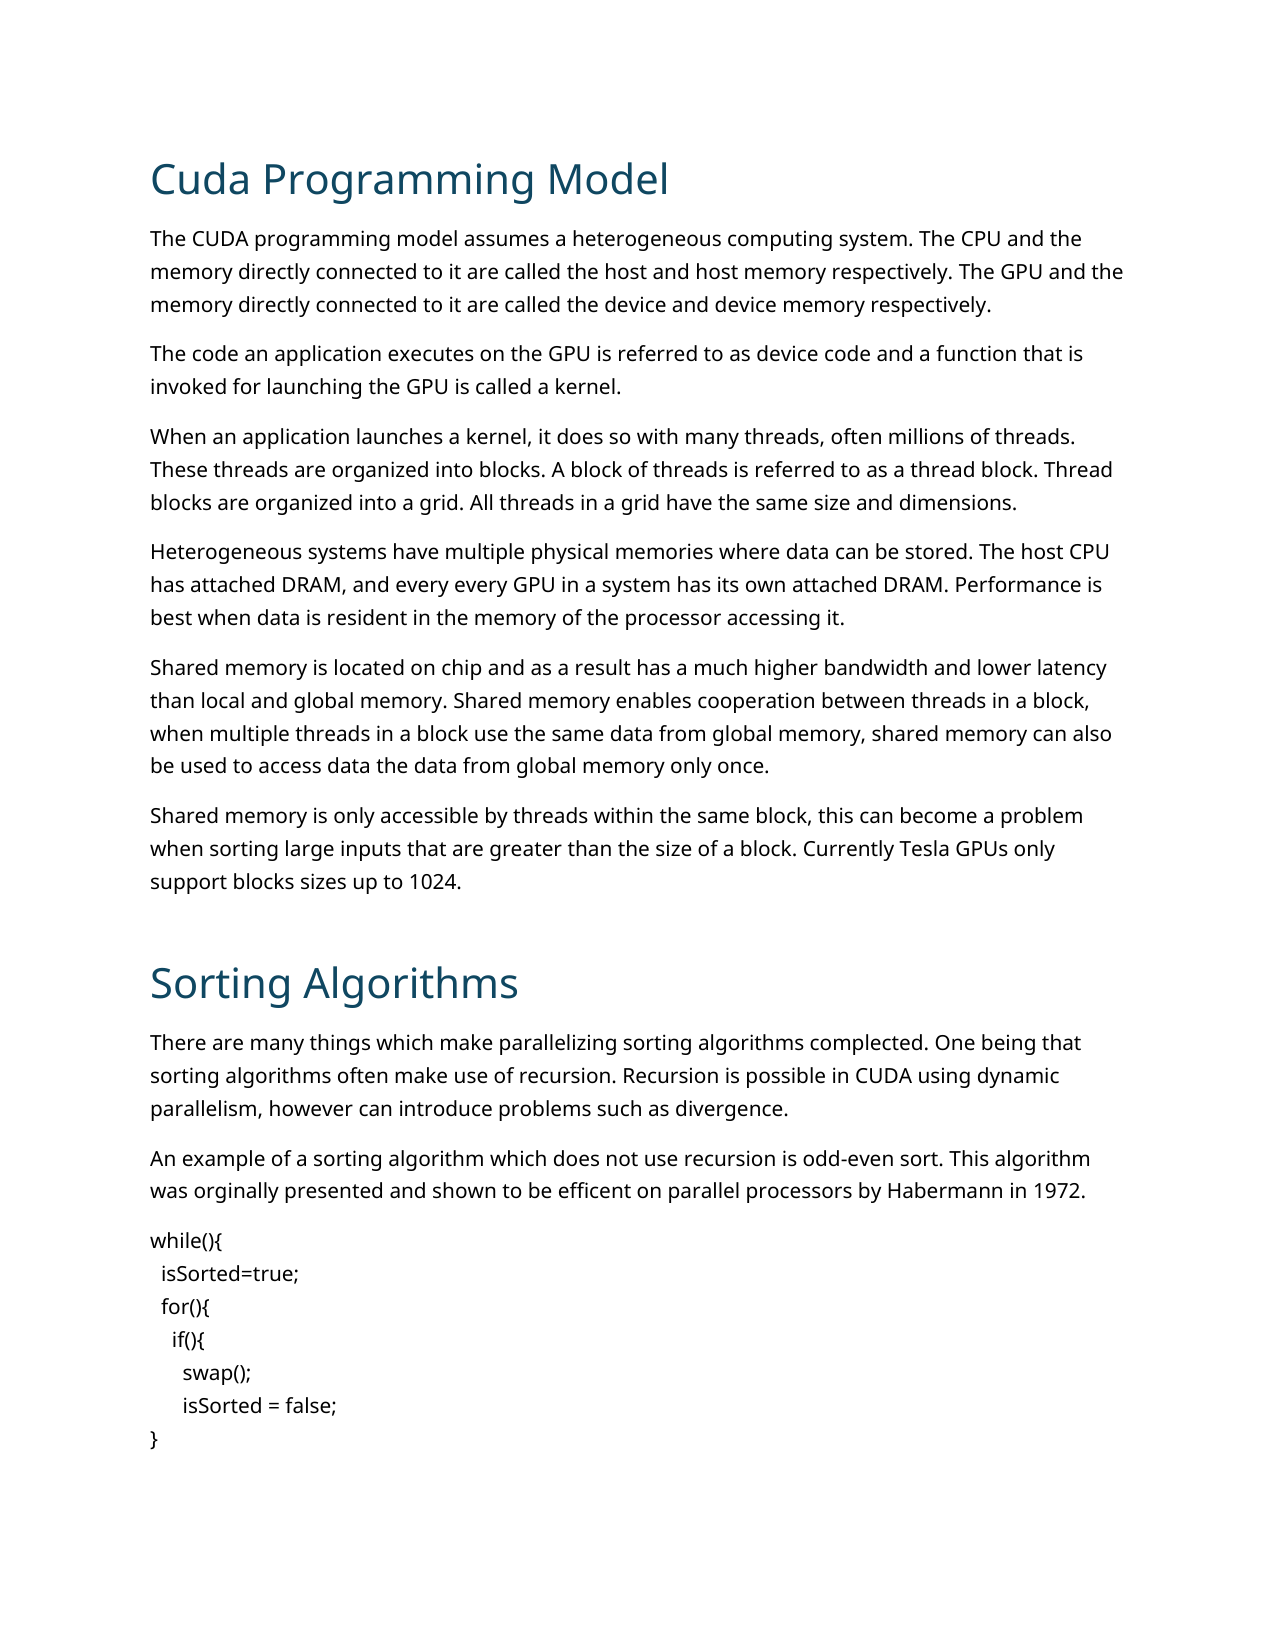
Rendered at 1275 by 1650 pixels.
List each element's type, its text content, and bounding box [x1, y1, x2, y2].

subtitle Sorting Algorithms [150, 954, 1125, 1011]
text while(){ isSorted=true; for(){ if(){ swap(); isSorted = false; } [150, 1226, 1125, 1452]
text There are many things which make parallelizing sorting algorithms complected. One being that sorting algorithms often make use of recursion. Recursion is possible in CUDA using dynamic parallelism, however can introduce problems such as divergence. [150, 1028, 1125, 1123]
text The code an application executes on the GPU is referred to as device code and a function that is invoked for launching the GPU is called a kernel. [150, 339, 1125, 401]
text When an application launches a kernel, it does so with many threads, often millions of threads. These threads are organized into blocks. A block of threads is referred to as a thread block. Thread blocks are organized into a grid. All threads in a grid have the same size and dimensions. [150, 422, 1125, 516]
text Shared memory is located on chip and as a result has a much higher bandwidth and lower latency than local and global memory. Shared memory enables cooperation between threads in a block, when multiple threads in a block use the same data from global memory, shared memory can also be used to access data the data from global memory only once. [150, 653, 1125, 780]
text Heterogeneous systems have multiple physical memories where data can be stored. The host CPU has attached DRAM, and every every GPU in a system has its own attached DRAM. Performance is best when data is resident in the memory of the processor accessing it. [150, 537, 1125, 632]
text An example of a sorting algorithm which does not use recursion is odd-even sort. This algorithm was orginally presented and shown to be efficent on parallel processors by Habermann in 1972. [150, 1144, 1125, 1205]
subtitle Cuda Programming Model [150, 150, 1125, 207]
text The CUDA programming model assumes a heterogeneous computing system. The CPU and the memory directly connected to it are called the host and host memory respectively. The GPU and the memory directly connected to it are called the device and device memory respectively. [150, 224, 1125, 318]
text Shared memory is only accessible by threads within the same block, this can become a problem when sorting large inputs that are greater than the size of a block. Currently Tesla GPUs only support blocks sizes up to 1024. [150, 801, 1125, 896]
